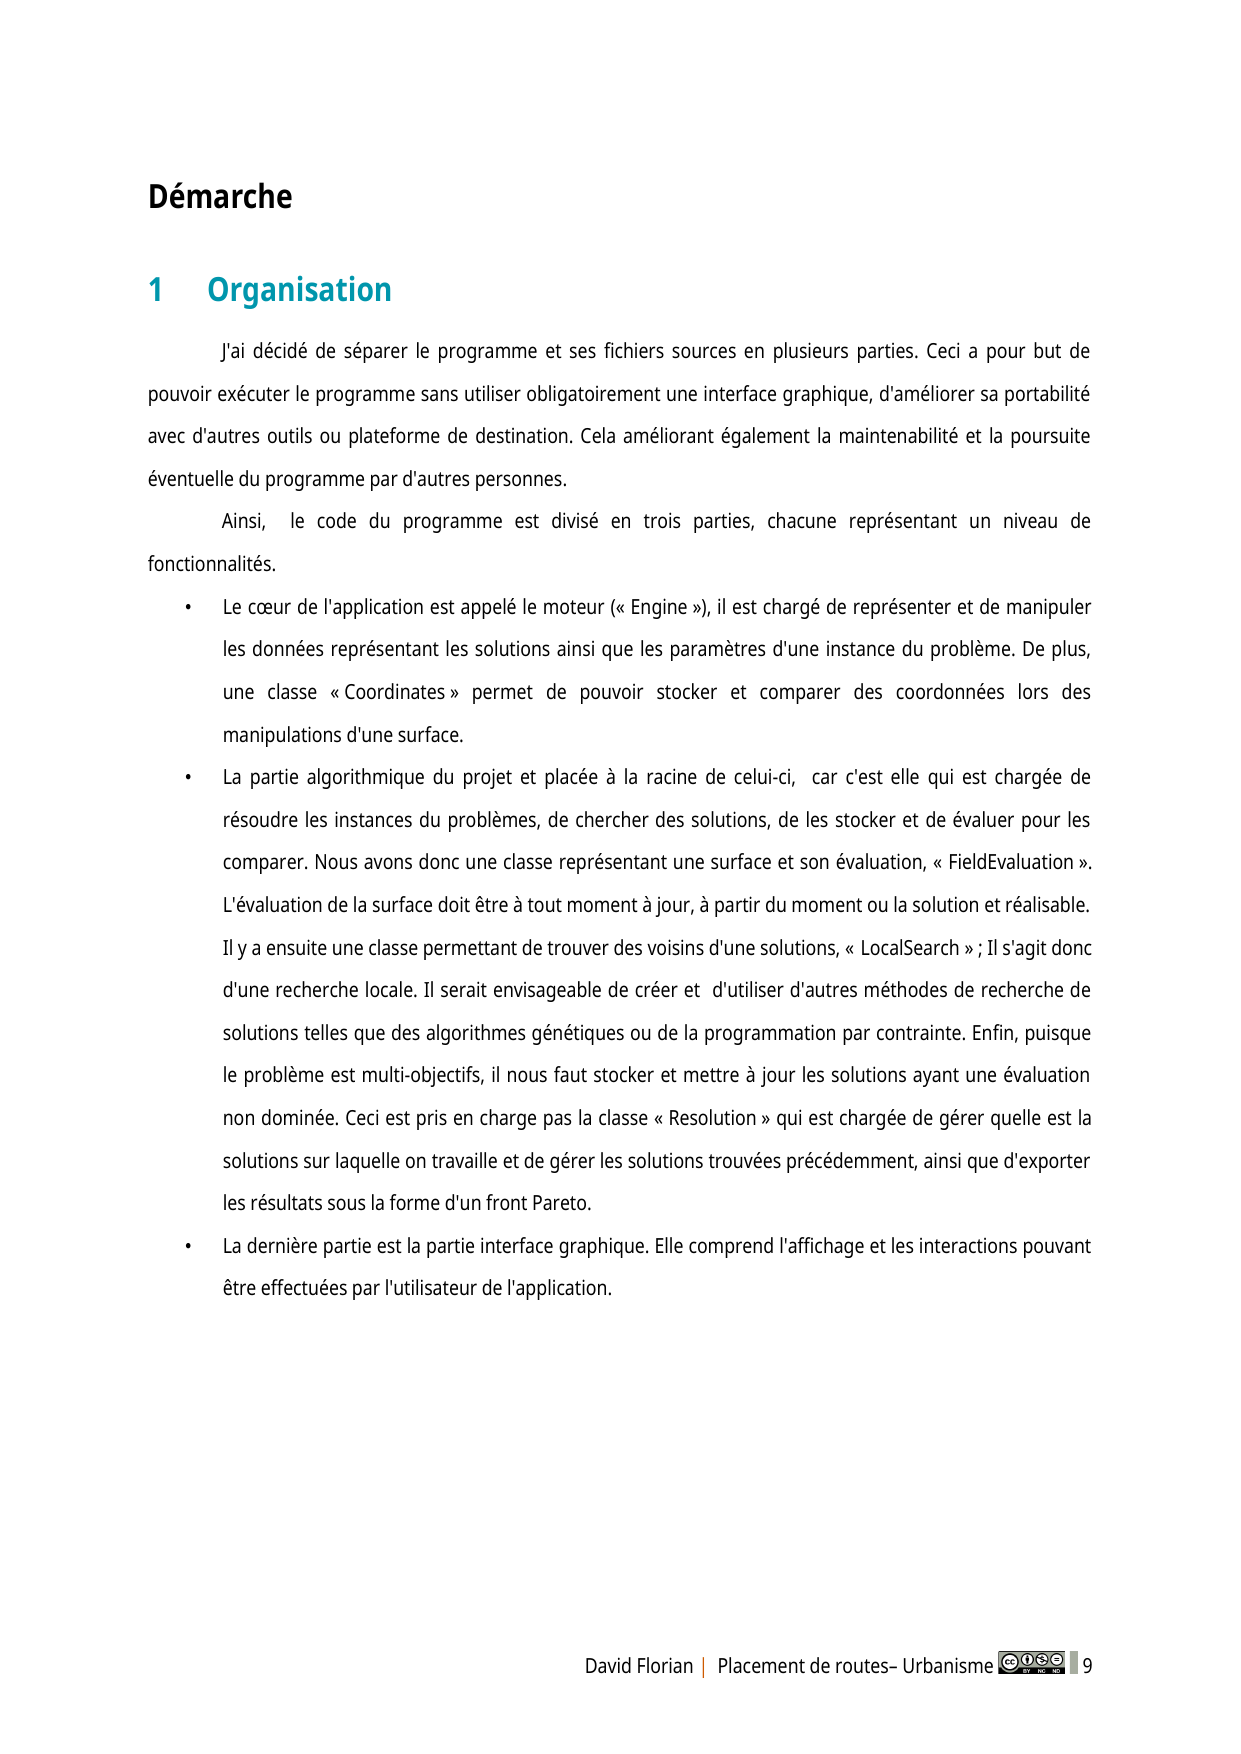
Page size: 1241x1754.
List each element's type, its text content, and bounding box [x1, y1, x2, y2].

subtitle Démarche [148, 173, 1092, 218]
text Ainsi, le code du programme est divisé en trois parties, chacune représentant un niveau de fonctionnalités. [148, 507, 1092, 578]
list La partie algorithmique du projet et placée à la racine de celui-ci, car c'est elle qui est chargée de résoudre les instances du problèmes, de chercher des solutions, de les stocker et de évaluer pour les comparer. Nous avons donc une classe représentant une surface et son évaluation, « FieldEvaluation ». L'évaluation de la surface doit être à tout moment à jour, à partir du moment ou la solution et réalisable. Il y a ensuite une classe permettant de trouver des voisins d'une solutions, « LocalSearch » ; Il s'agit donc d'une recherche locale. Il serait envisageable de créer et d'utiliser d'autres méthodes de recherche de solutions telles que des algorithmes génétiques ou de la programmation par contrainte. Enfin, puisque le problème est multi-objectifs, il nous faut stocker et mettre à jour les solutions ayant une évaluation non dominée. Ceci est pris en charge pas la classe « Resolution » qui est chargée de gérer quelle est la solutions sur laquelle on travaille et de gérer les solutions trouvées précédemment, ainsi que d'exporter les résultats sous la forme d'un front Pareto. [185, 762, 1092, 1217]
list La dernière partie est la partie interface graphique. Elle comprend l'affichage et les interactions pouvant être effectuées par l'utilisateur de l'application. [185, 1231, 1092, 1302]
picture [998, 1651, 1065, 1674]
list Le cœur de l'application est appelé le moteur (« Engine »), il est chargé de représenter et de manipuler les données représentant les solutions ainsi que les paramètres d'une instance du problème. De plus, une classe « Coordinates » permet de pouvoir stocker et comparer des coordonnées lors des manipulations d'une surface. [185, 592, 1092, 748]
picture [1069, 1651, 1078, 1674]
text J'ai décidé de séparer le programme et ses fichiers sources en plusieurs parties. Ceci a pour but de pouvoir exécuter le programme sans utiliser obligatoirement une interface graphique, d'améliorer sa portabilité avec d'autres outils ou plateforme de destination. Cela améliorant également la maintenabilité et la poursuite éventuelle du programme par d'autres personnes. [148, 336, 1092, 492]
subtitle Organisation [148, 266, 1092, 311]
